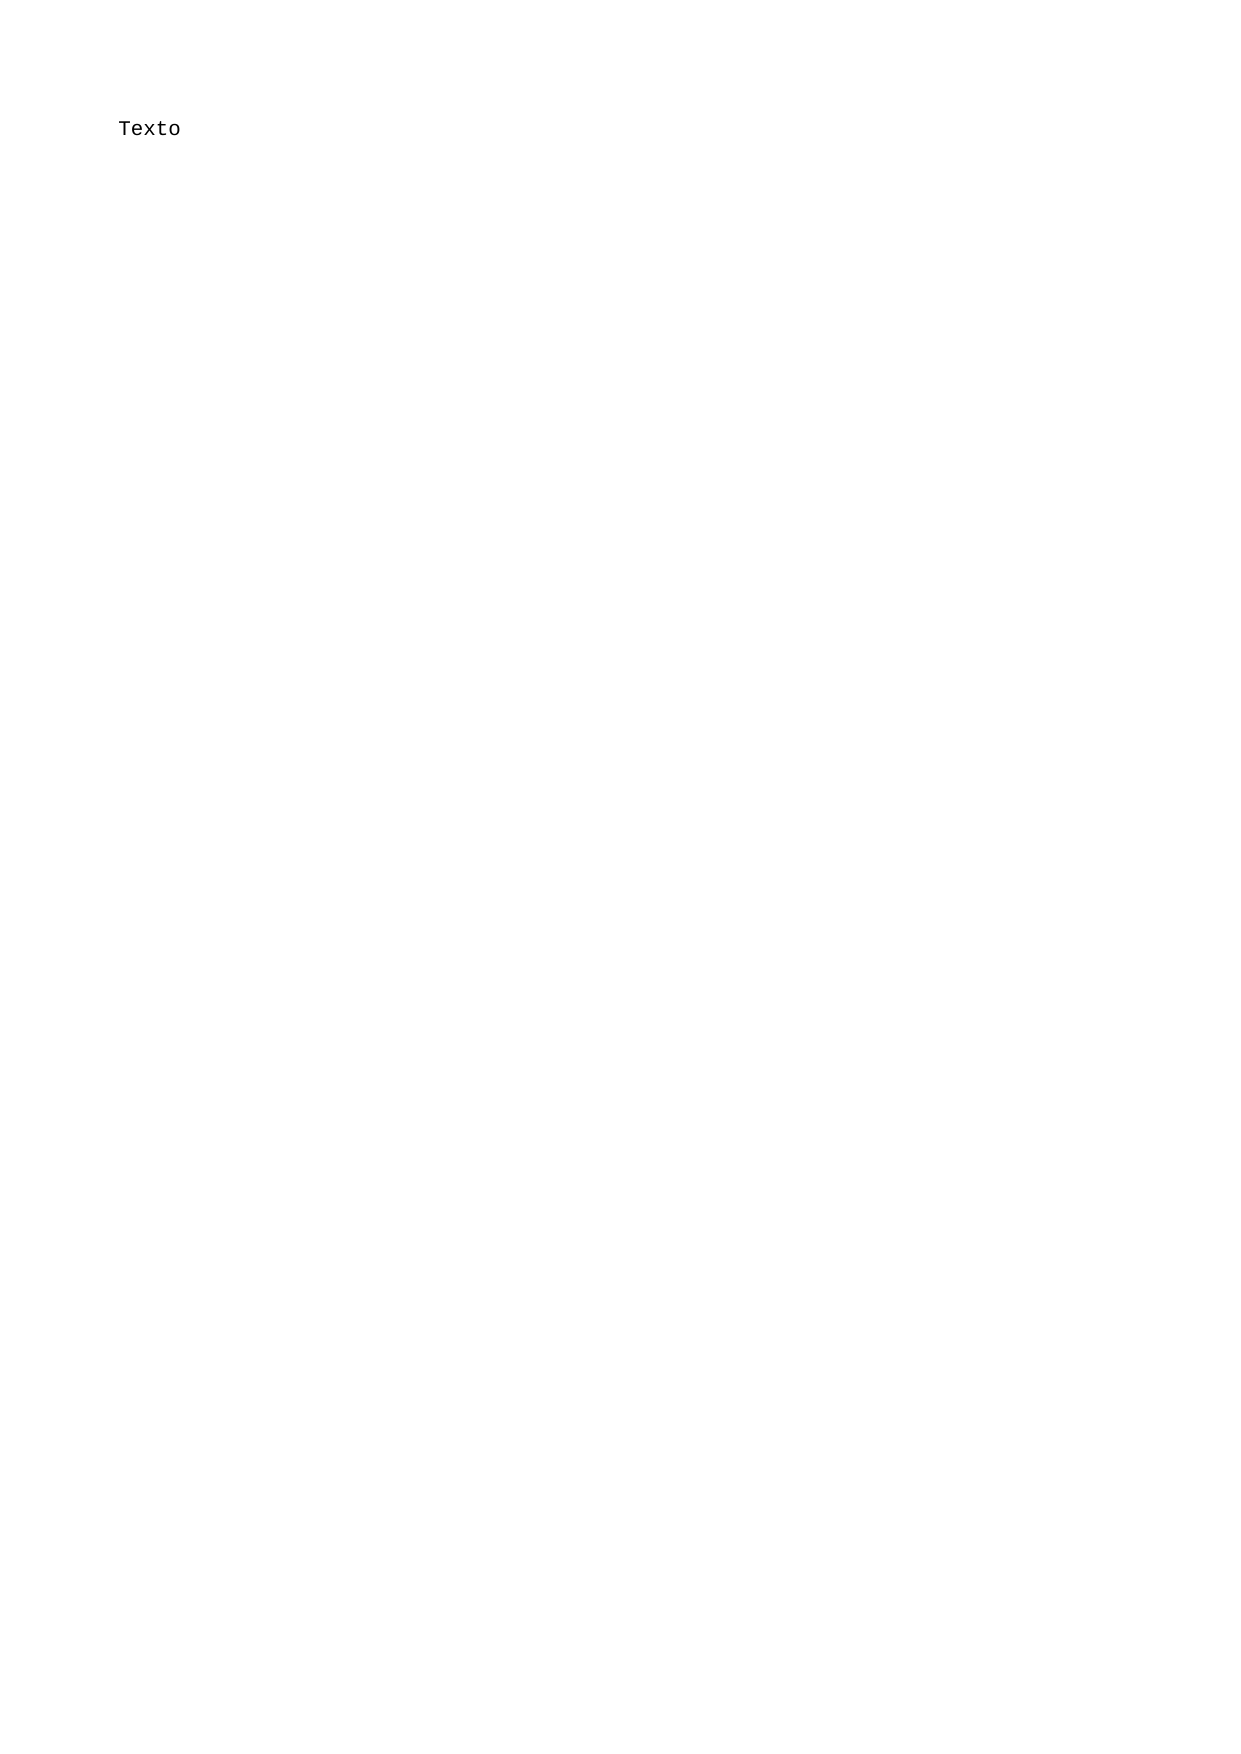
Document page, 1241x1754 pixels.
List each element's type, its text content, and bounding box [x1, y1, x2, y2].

text Texto [118, 118, 1122, 142]
